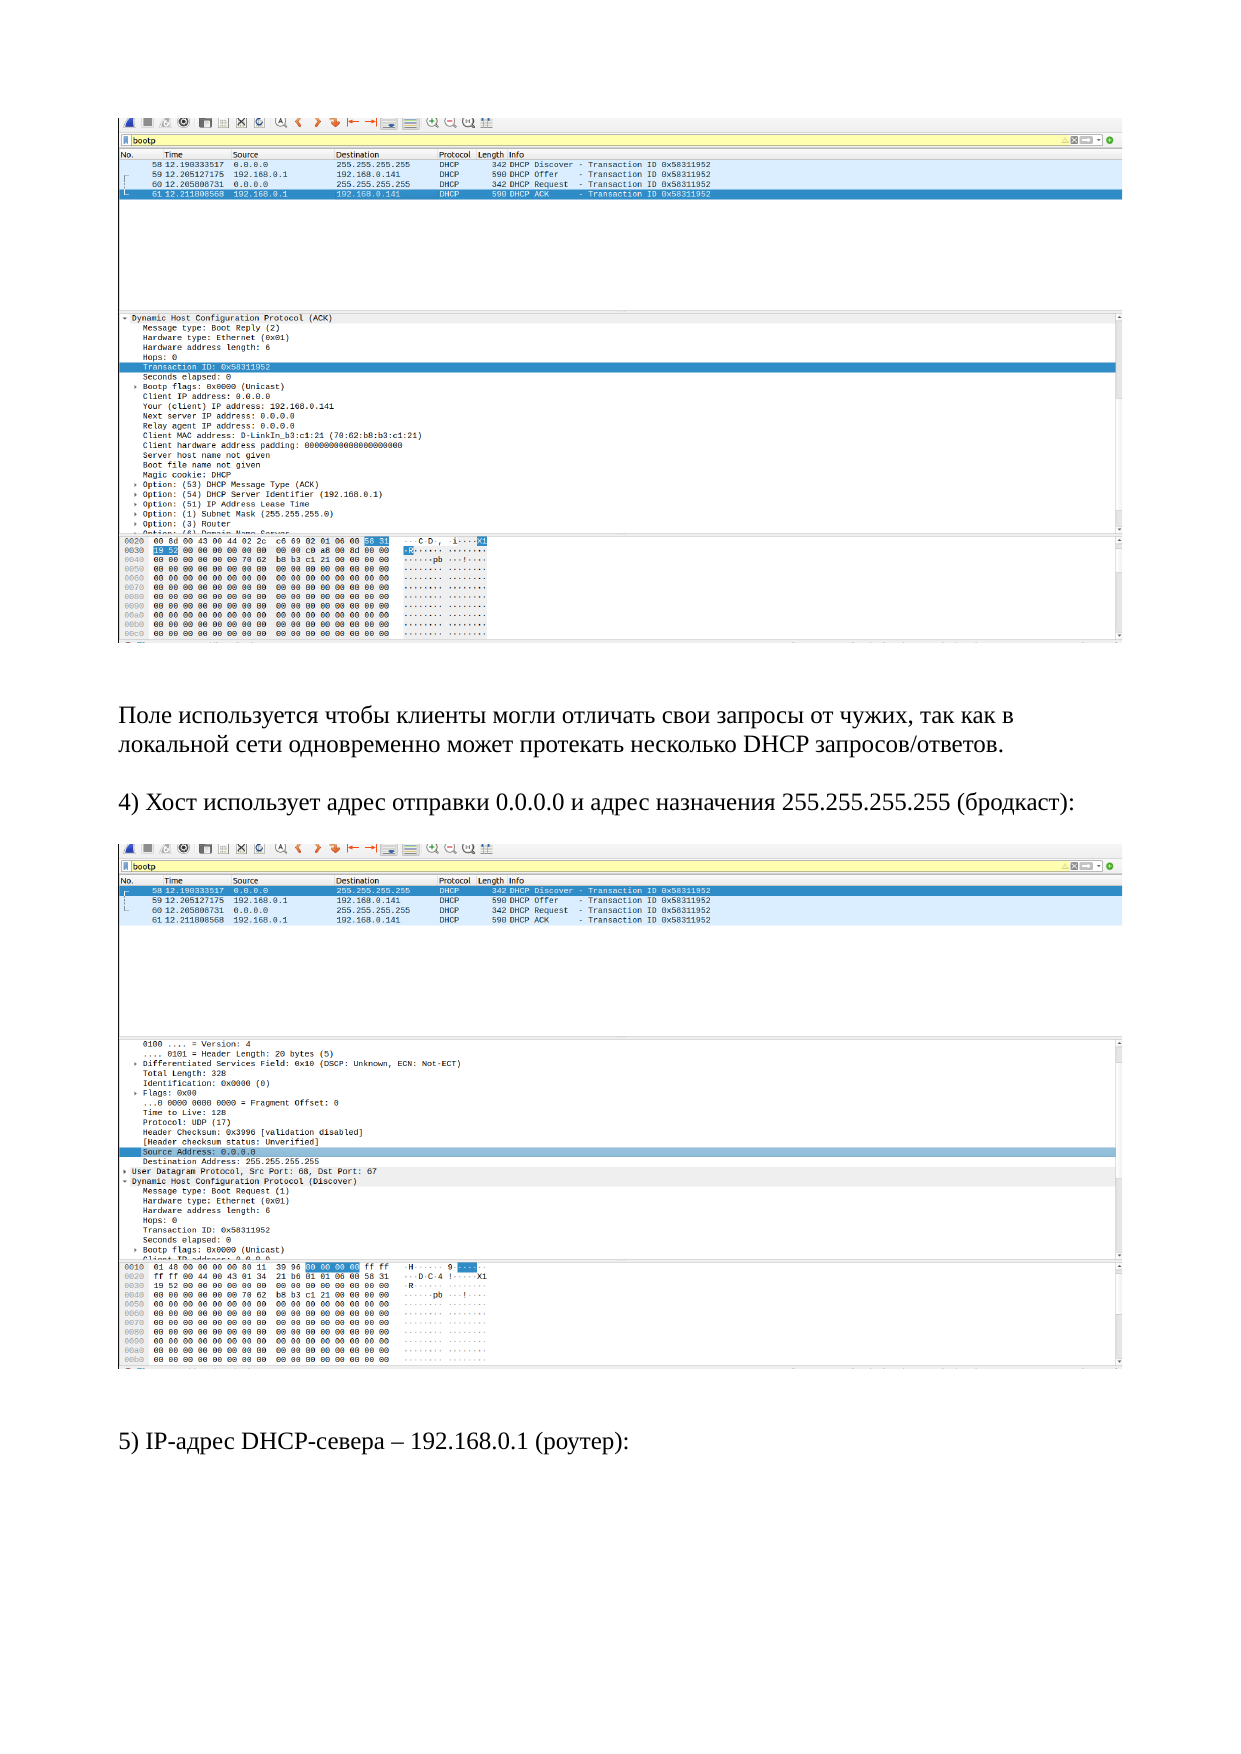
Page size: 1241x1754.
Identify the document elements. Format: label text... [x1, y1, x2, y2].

text 4) Хост использует адрес отправки 0.0.0.0 и адрес назначения 255.255.255.255 (бродкаст): [118, 787, 1122, 815]
text 5) IP-адрес DHCP-севера – 192.168.0.1 (роутер): [118, 1426, 1122, 1455]
text Поле используется чтобы клиенты могли отличать свои запросы от чужих, так как в локальной сети одновременно может протекать несколько DHCP запросов/ответов. [118, 700, 1122, 758]
picture [118, 844, 1123, 1369]
picture [118, 118, 1123, 643]
